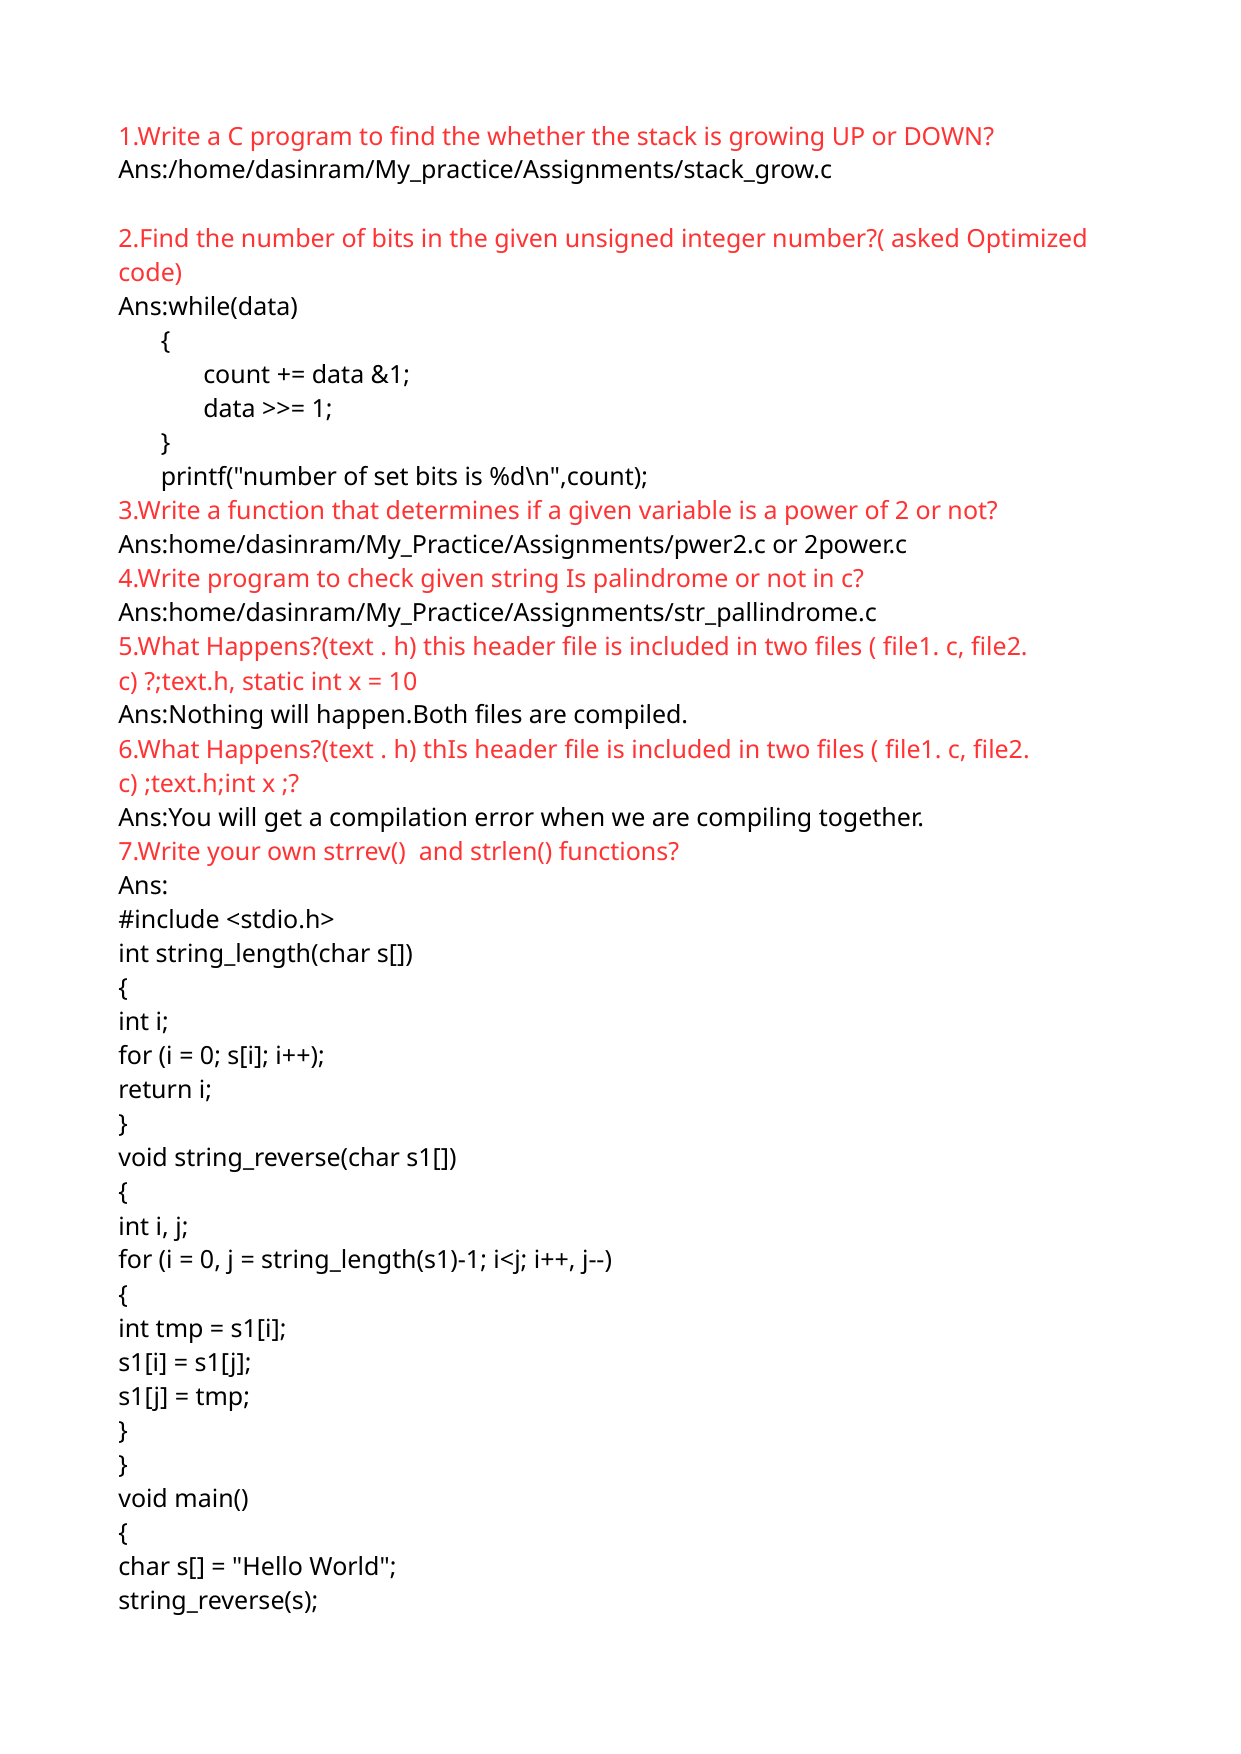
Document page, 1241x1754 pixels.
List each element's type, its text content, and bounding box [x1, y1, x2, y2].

text 2.Find the number of bits in the given unsigned integer number?( asked Optimized code) [118, 220, 1122, 288]
text string_reverse(s); [118, 1583, 1122, 1617]
text for (i = 0, j = string_length(s1)-1; i<j; i++, j--) [118, 1242, 1122, 1276]
text } [118, 1106, 1122, 1140]
text return i; [118, 1072, 1122, 1106]
text 6.What Happens?(text . h) thIs header file is included in two files ( file1. c, file2. c) ;text.h;int x ;? [118, 731, 1122, 799]
text data >>= 1; [118, 391, 1122, 425]
text { [118, 1174, 1122, 1208]
text #include <stdio.h> [118, 902, 1122, 936]
text 5.What Happens?(text . h) this header file is included in two files ( file1. c, file2. c) ?;text.h, static int x = 10 [118, 629, 1122, 697]
text char s[] = "Hello World"; [118, 1549, 1122, 1583]
text Ans:home/dasinram/My_Practice/Assignments/str_pallindrome.c [118, 595, 1122, 629]
text 4.Write program to check given string Is palindrome or not in c? [118, 561, 1122, 595]
text Ans:/home/dasinram/My_practice/Assignments/stack_grow.c [118, 152, 1122, 186]
text void main() [118, 1481, 1122, 1515]
text Ans:You will get a compilation error when we are compiling together. [118, 799, 1122, 833]
text int tmp = s1[i]; [118, 1310, 1122, 1344]
text Ans: [118, 867, 1122, 902]
text Ans:while(data) [118, 288, 1122, 322]
text { [118, 970, 1122, 1004]
text s1[j] = tmp; [118, 1378, 1122, 1412]
text } [118, 425, 1122, 459]
text Ans:home/dasinram/My_Practice/Assignments/pwer2.c or 2power.c [118, 527, 1122, 561]
text } [118, 1412, 1122, 1447]
text Ans:Nothing will happen.Both files are compiled. [118, 697, 1122, 731]
text { [118, 1276, 1122, 1310]
text } [118, 1447, 1122, 1481]
text printf("number of set bits is %d\n",count); [118, 459, 1122, 493]
text { [118, 1515, 1122, 1549]
text 1.Write a C program to find the whether the stack is growing UP or DOWN? [118, 118, 1122, 152]
text { [118, 322, 1122, 357]
text 3.Write a function that determines if a given variable is a power of 2 or not? [118, 493, 1122, 527]
text count += data &1; [118, 357, 1122, 391]
text 7.Write your own strrev() and strlen() functions? [118, 833, 1122, 867]
text int i, j; [118, 1208, 1122, 1242]
text int i; [118, 1004, 1122, 1038]
text void string_reverse(char s1[]) [118, 1140, 1122, 1174]
text for (i = 0; s[i]; i++); [118, 1038, 1122, 1072]
text int string_length(char s[]) [118, 936, 1122, 970]
text s1[i] = s1[j]; [118, 1344, 1122, 1378]
